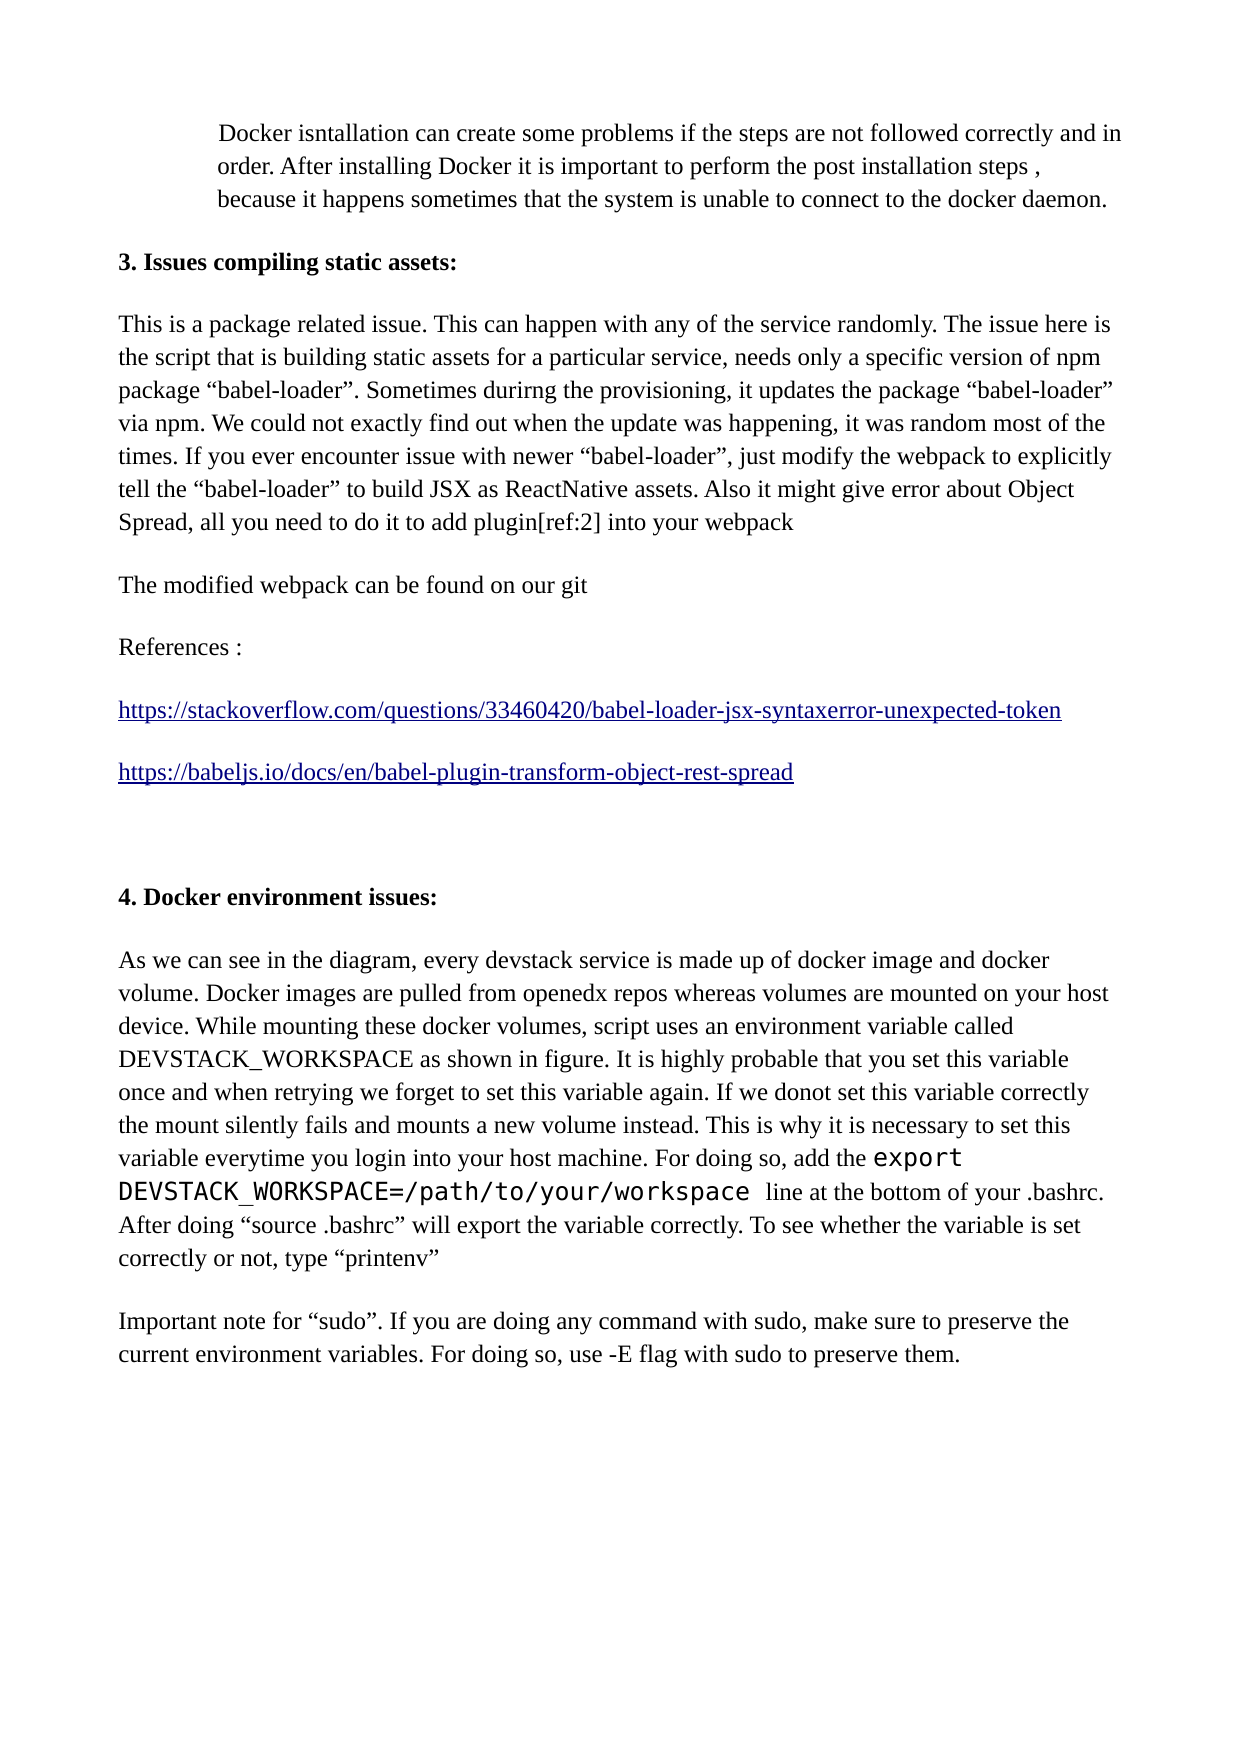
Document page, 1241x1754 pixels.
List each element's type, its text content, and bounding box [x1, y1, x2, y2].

text Docker isntallation can create some problems if the steps are not followed correctly and in order. After installing Docker it is important to perform the post installation steps , because it happens sometimes that the system is unable to connect to the docker daemon. [118, 118, 1122, 213]
text Important note for “sudo”. If you are doing any command with sudo, make sure to preserve the current environment variables. For doing so, use -E flag with sudo to preserve them. [118, 1306, 1122, 1367]
text 3. Issues compiling static assets: [118, 247, 1122, 275]
text https://babeljs.io/docs/en/babel-plugin-transform-object-rest-spread [118, 757, 1122, 786]
text The modified webpack can be found on our git [118, 570, 1122, 598]
text https://stackoverflow.com/questions/33460420/babel-loader-jsx-syntaxerror-unexpected-token [118, 695, 1122, 723]
text This is a package related issue. This can happen with any of the service randomly. The issue here is the script that is building static assets for a particular service, needs only a specific version of npm package “babel-loader”. Sometimes durirng the provisioning, it updates the package “babel-loader” via npm. We could not exactly find out when the update was happening, it was random most of the times. If you ever encounter issue with newer “babel-loader”, just modify the webpack to explicitly tell the “babel-loader” to build JSX as ReactNative assets. Also it might give error about Object Spread, all you need to do it to add plugin[ref:2] into your webpack [118, 309, 1122, 536]
text References : [118, 632, 1122, 661]
text As we can see in the diagram, every devstack service is made up of docker image and docker volume. Docker images are pulled from openedx repos whereas volumes are mounted on your host device. While mounting these docker volumes, script uses an environment variable called DEVSTACK_WORKSPACE as shown in figure. It is highly probable that you set this variable once and when retrying we forget to set this variable again. If we donot set this variable correctly the mount silently fails and mounts a new volume instead. This is why it is necessary to set this variable everytime you login into your host machine. For doing so, add the export DEVSTACK_WORKSPACE=/path/to/your/workspace line at the bottom of your .bashrc. After doing “source .bashrc” will export the variable correctly. To see whether the variable is set correctly or not, type “printenv” [118, 945, 1122, 1272]
text 4. Docker environment issues: [118, 882, 1122, 911]
